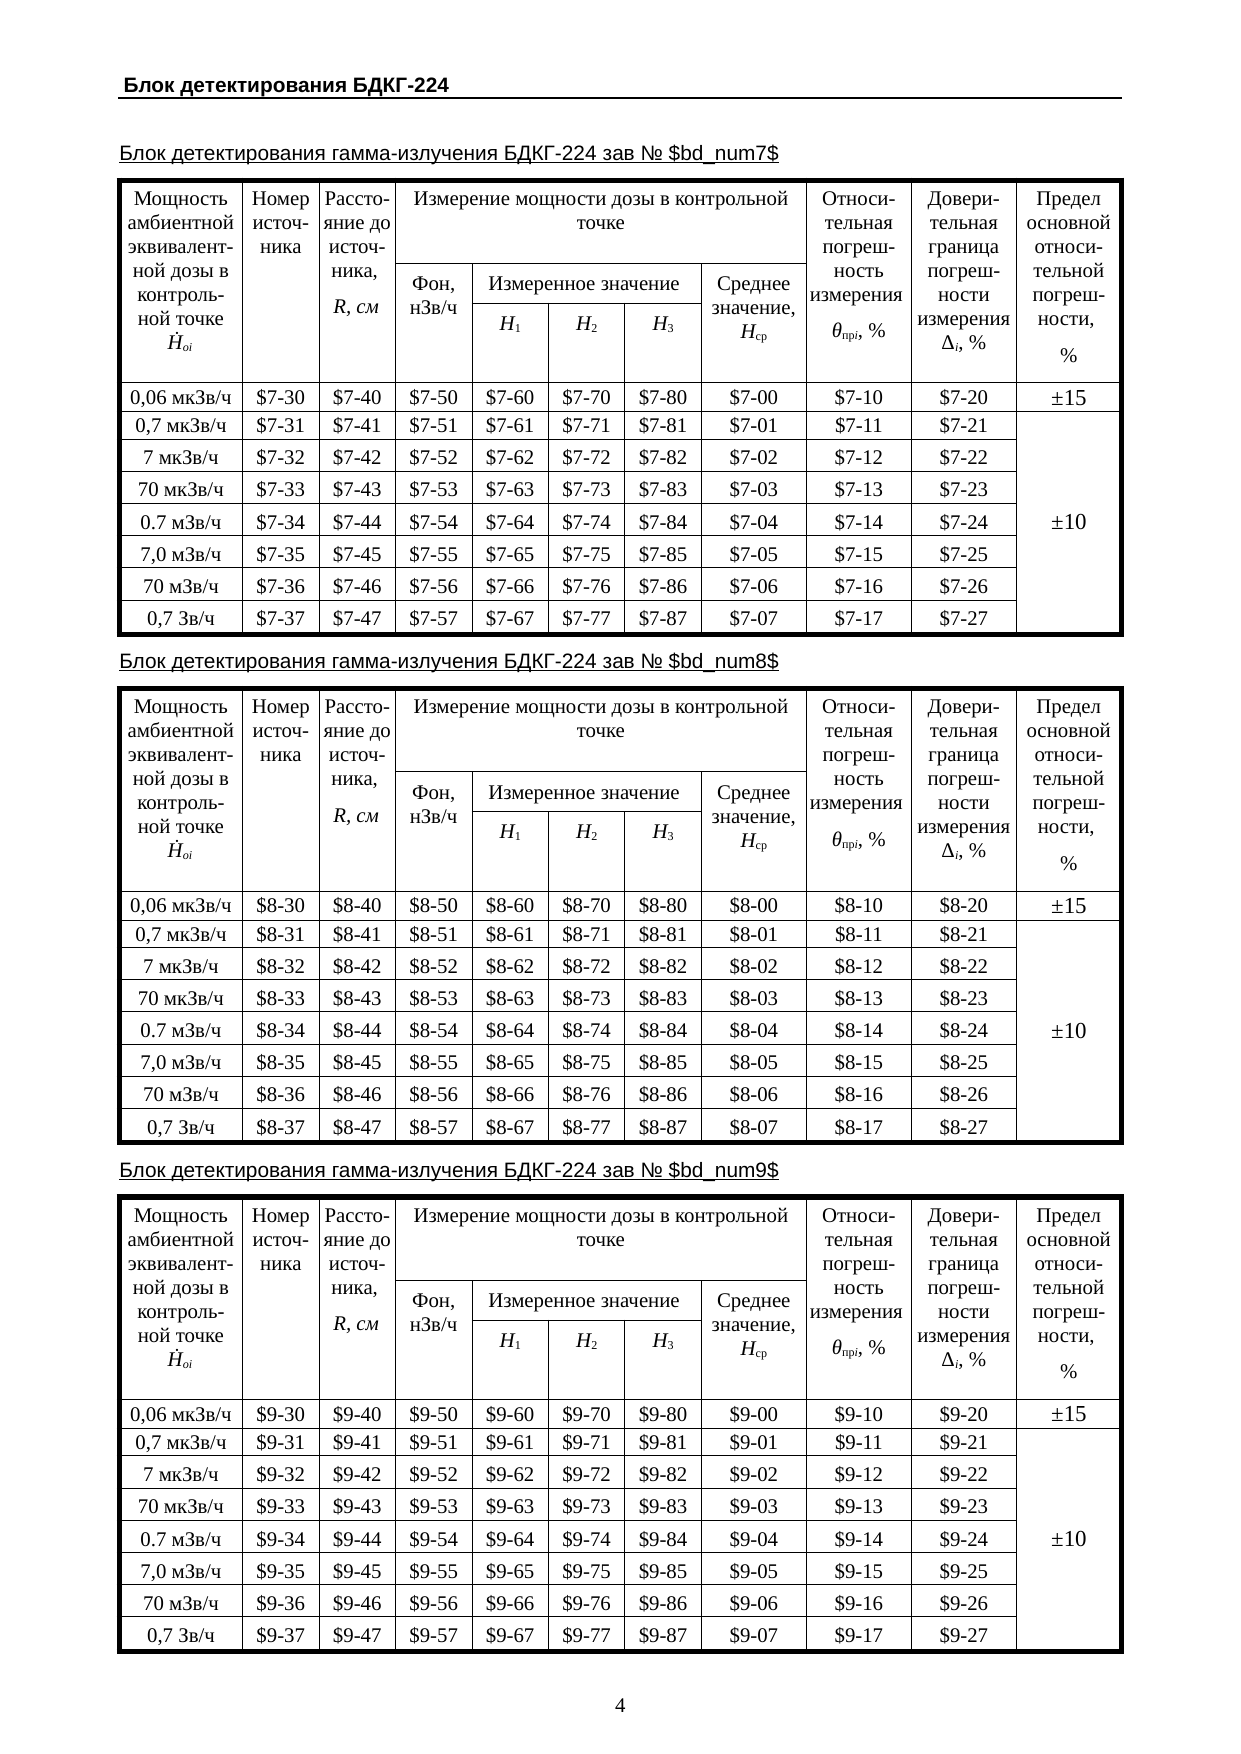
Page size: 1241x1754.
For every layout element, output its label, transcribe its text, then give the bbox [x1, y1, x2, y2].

table_cell $9-26 [912, 1585, 1016, 1616]
table_cell $7-14 [807, 504, 911, 535]
table_cell $7-02 [702, 440, 806, 471]
table_cell $8-81 [625, 921, 701, 947]
table_cell $8-82 [625, 948, 701, 979]
table_cell $8-35 [243, 1045, 319, 1076]
table_cell $7-33 [243, 472, 319, 503]
table_cell $8-53 [396, 980, 472, 1011]
table_cell $9-56 [396, 1585, 472, 1616]
table_cell Рассто-яние до источ-ника, R, см [320, 183, 395, 382]
table_cell $7-62 [473, 440, 548, 471]
table_cell $7-80 [625, 383, 701, 411]
table_cell $8-66 [473, 1077, 548, 1108]
table_cell Номер источ-ника [243, 1200, 319, 1399]
table_cell $8-40 [320, 892, 395, 920]
table_cell Среднее значение, Hср [702, 772, 806, 891]
table_cell $9-04 [702, 1521, 806, 1552]
table_cell 70 мЗв/ч [122, 1077, 242, 1108]
table_cell $7-75 [549, 536, 624, 567]
table_cell $8-61 [473, 921, 548, 947]
table_header Блок детектирования гамма-излучения БДКГ-224 зав № $bd_num8$ [119, 637, 1121, 686]
table_cell Рассто-яние до источ-ника, R, см [320, 691, 395, 891]
table_cell Довери-тельная граница погреш-ности измерения Δi, % [912, 691, 1016, 891]
table_cell Измеренное значение [473, 1281, 701, 1319]
table_cell Мощность амбиентной эквивалент-ной дозы в контроль-ной точке Ḣoi [122, 691, 242, 891]
table_cell $9-27 [912, 1617, 1016, 1648]
table_cell $8-83 [625, 980, 701, 1011]
table_cell Измерение мощности дозы в контрольной точке [396, 1200, 806, 1280]
table_cell $9-66 [473, 1585, 548, 1616]
table_cell $7-00 [702, 383, 806, 411]
table_cell $7-22 [912, 440, 1016, 471]
table_cell $9-75 [549, 1553, 624, 1584]
table_cell $7-46 [320, 568, 395, 599]
table_cell $9-21 [912, 1429, 1016, 1455]
table_cell $8-05 [702, 1045, 806, 1076]
table_cell $8-21 [912, 921, 1016, 947]
table_cell 0.7 мЗв/ч [122, 1521, 242, 1552]
table_cell $8-26 [912, 1077, 1016, 1108]
table_cell 70 мкЗв/ч [122, 980, 242, 1011]
table_cell $9-47 [320, 1617, 395, 1648]
table_cell $8-27 [912, 1109, 1016, 1140]
table_cell $8-86 [625, 1077, 701, 1108]
table_cell $9-86 [625, 1585, 701, 1616]
table_header Блок детектирования гамма-излучения БДКГ-224 зав № $bd_num7$ [119, 129, 1121, 177]
table_cell $7-65 [473, 536, 548, 567]
table_cell $8-60 [473, 892, 548, 920]
table_cell $8-11 [807, 921, 911, 947]
table_cell $9-65 [473, 1553, 548, 1584]
table_cell $9-70 [549, 1400, 624, 1428]
table_cell $8-10 [807, 892, 911, 920]
table_cell Довери-тельная граница погреш-ности измерения Δi, % [912, 1200, 1016, 1399]
table_cell $9-34 [243, 1521, 319, 1552]
table_cell $9-01 [702, 1429, 806, 1455]
table_cell $8-72 [549, 948, 624, 979]
table_cell Относи-тельная погреш-ность измерения θпрi, % [807, 691, 911, 891]
table_cell $8-74 [549, 1012, 624, 1043]
table_cell $8-75 [549, 1045, 624, 1076]
table_cell $9-35 [243, 1553, 319, 1584]
table_cell $9-71 [549, 1429, 624, 1455]
table_cell 0,7 мкЗв/ч [122, 412, 242, 438]
table_cell $9-05 [702, 1553, 806, 1584]
table_cell $8-56 [396, 1077, 472, 1108]
table_cell $7-51 [396, 412, 472, 438]
table_cell $9-22 [912, 1456, 1016, 1488]
table_cell $7-24 [912, 504, 1016, 535]
table_cell $7-26 [912, 568, 1016, 599]
table_cell $8-64 [473, 1012, 548, 1043]
table_cell H3 [625, 812, 701, 891]
table_cell $8-43 [320, 980, 395, 1011]
table_cell 0,06 мкЗв/ч [122, 383, 242, 411]
table_cell 0,7 Зв/ч [122, 1109, 242, 1140]
table_cell $9-20 [912, 1400, 1016, 1428]
table_cell $9-37 [243, 1617, 319, 1648]
table_cell $8-41 [320, 921, 395, 947]
table_cell 7,0 мЗв/ч [122, 536, 242, 567]
table_cell $9-77 [549, 1617, 624, 1648]
table_cell $9-63 [473, 1489, 548, 1520]
table_cell $9-32 [243, 1456, 319, 1488]
table_cell $7-83 [625, 472, 701, 503]
table_cell $8-01 [702, 921, 806, 947]
table_cell $8-52 [396, 948, 472, 979]
table_cell 70 мкЗв/ч [122, 1489, 242, 1520]
table_cell $9-15 [807, 1553, 911, 1584]
table_cell Мощность амбиентной эквивалент-ной дозы в контроль-ной точке Ḣoi [122, 1200, 242, 1399]
table_cell Относи-тельная погреш-ность измерения θпрi, % [807, 183, 911, 382]
table_cell ±15 [1017, 892, 1119, 920]
table_cell $7-25 [912, 536, 1016, 567]
table_cell $7-52 [396, 440, 472, 471]
table_cell $9-36 [243, 1585, 319, 1616]
table_cell $7-54 [396, 504, 472, 535]
table_cell $7-67 [473, 601, 548, 632]
table_cell Фон, нЗв/ч [396, 264, 472, 382]
table_cell $8-62 [473, 948, 548, 979]
table_cell Измеренное значение [473, 772, 701, 811]
table_cell $7-76 [549, 568, 624, 599]
table_cell $9-06 [702, 1585, 806, 1616]
table_cell $9-62 [473, 1456, 548, 1488]
table_cell $8-45 [320, 1045, 395, 1076]
table_cell $7-84 [625, 504, 701, 535]
table_cell $9-42 [320, 1456, 395, 1488]
table_cell $9-82 [625, 1456, 701, 1488]
table_cell $9-02 [702, 1456, 806, 1488]
table_cell 0,7 Зв/ч [122, 1617, 242, 1648]
table_cell H3 [625, 1321, 701, 1399]
table_cell $9-12 [807, 1456, 911, 1488]
table_cell $9-60 [473, 1400, 548, 1428]
table_cell $7-53 [396, 472, 472, 503]
table_cell $8-15 [807, 1045, 911, 1076]
table_cell $8-77 [549, 1109, 624, 1140]
table_cell $8-73 [549, 980, 624, 1011]
table_cell $7-85 [625, 536, 701, 567]
table_cell 7 мкЗв/ч [122, 948, 242, 979]
table_cell $9-80 [625, 1400, 701, 1428]
table_cell $8-25 [912, 1045, 1016, 1076]
table_cell $9-52 [396, 1456, 472, 1488]
table_cell $8-04 [702, 1012, 806, 1043]
table_cell $7-37 [243, 601, 319, 632]
table_cell $7-03 [702, 472, 806, 503]
table_cell $7-47 [320, 601, 395, 632]
table_cell $7-27 [912, 601, 1016, 632]
table_cell $7-56 [396, 568, 472, 599]
table_cell $8-71 [549, 921, 624, 947]
table_cell $9-43 [320, 1489, 395, 1520]
table_cell $7-73 [549, 472, 624, 503]
table_cell Довери-тельная граница погреш-ности измерения Δi, % [912, 183, 1016, 382]
table_cell $8-16 [807, 1077, 911, 1108]
table_cell $9-16 [807, 1585, 911, 1616]
table_cell $7-06 [702, 568, 806, 599]
table_cell H2 [549, 812, 624, 891]
table_cell 0.7 мЗв/ч [122, 1012, 242, 1043]
table_cell $7-70 [549, 383, 624, 411]
table_cell $7-04 [702, 504, 806, 535]
table_cell Относи-тельная погреш-ность измерения θпрi, % [807, 1200, 911, 1399]
table_cell $7-63 [473, 472, 548, 503]
table_cell H2 [549, 304, 624, 382]
table_cell $8-23 [912, 980, 1016, 1011]
table_cell Предел основной относи-тельной погреш-ности, % [1017, 1200, 1119, 1399]
table_cell Среднее значение, Hср [702, 1281, 806, 1399]
table_cell $7-44 [320, 504, 395, 535]
table_cell $9-40 [320, 1400, 395, 1428]
table_cell $7-10 [807, 383, 911, 411]
table_cell $9-83 [625, 1489, 701, 1520]
table_cell $8-30 [243, 892, 319, 920]
table_cell $7-87 [625, 601, 701, 632]
table_cell $9-72 [549, 1456, 624, 1488]
table_header Блок детектирования гамма-излучения БДКГ-224 зав № $bd_num9$ [119, 1145, 1121, 1194]
table_cell Номер источ-ника [243, 183, 319, 382]
table_cell $9-50 [396, 1400, 472, 1428]
table_cell $9-24 [912, 1521, 1016, 1552]
table_cell $7-12 [807, 440, 911, 471]
table_cell Предел основной относи-тельной погреш-ности, % [1017, 183, 1119, 382]
table_cell $8-80 [625, 892, 701, 920]
table_cell $7-60 [473, 383, 548, 411]
table_cell $7-11 [807, 412, 911, 438]
table_cell $9-30 [243, 1400, 319, 1428]
table_cell $8-70 [549, 892, 624, 920]
table_cell $7-42 [320, 440, 395, 471]
table_cell $8-33 [243, 980, 319, 1011]
table_cell $9-55 [396, 1553, 472, 1584]
table_cell 70 мЗв/ч [122, 1585, 242, 1616]
table_cell $9-74 [549, 1521, 624, 1552]
table_cell $9-53 [396, 1489, 472, 1520]
table_cell $8-36 [243, 1077, 319, 1108]
table_cell $8-31 [243, 921, 319, 947]
table_cell $8-42 [320, 948, 395, 979]
table_cell ±10 [1017, 1429, 1119, 1648]
table_cell $8-76 [549, 1077, 624, 1108]
table_cell $7-86 [625, 568, 701, 599]
table_cell $7-34 [243, 504, 319, 535]
table_cell $7-50 [396, 383, 472, 411]
table_cell Предел основной относи-тельной погреш-ности, % [1017, 691, 1119, 891]
table_cell H2 [549, 1321, 624, 1399]
table_cell $7-72 [549, 440, 624, 471]
table_cell $8-03 [702, 980, 806, 1011]
table_cell $9-73 [549, 1489, 624, 1520]
table_cell $8-51 [396, 921, 472, 947]
table_cell $7-74 [549, 504, 624, 535]
table_cell $8-20 [912, 892, 1016, 920]
table_cell $9-14 [807, 1521, 911, 1552]
table_cell Фон, нЗв/ч [396, 1281, 472, 1399]
table_cell $7-35 [243, 536, 319, 567]
table_cell $9-07 [702, 1617, 806, 1648]
table_cell $7-05 [702, 536, 806, 567]
table_cell $7-45 [320, 536, 395, 567]
table_cell $9-33 [243, 1489, 319, 1520]
table_cell $9-57 [396, 1617, 472, 1648]
table_cell $8-57 [396, 1109, 472, 1140]
table_cell $7-15 [807, 536, 911, 567]
table_cell Измерение мощности дозы в контрольной точке [396, 183, 806, 263]
table_cell $9-45 [320, 1553, 395, 1584]
table_cell $8-22 [912, 948, 1016, 979]
table_cell H3 [625, 304, 701, 382]
table_cell $7-57 [396, 601, 472, 632]
table_cell $8-47 [320, 1109, 395, 1140]
table_cell $9-17 [807, 1617, 911, 1648]
table_cell 0,7 Зв/ч [122, 601, 242, 632]
table_cell $7-64 [473, 504, 548, 535]
table_cell $7-16 [807, 568, 911, 599]
table_cell $9-11 [807, 1429, 911, 1455]
table_cell $8-63 [473, 980, 548, 1011]
table_cell $7-13 [807, 472, 911, 503]
table_cell $8-13 [807, 980, 911, 1011]
table_cell $8-44 [320, 1012, 395, 1043]
table_cell $9-46 [320, 1585, 395, 1616]
table_cell 0,7 мкЗв/ч [122, 1429, 242, 1455]
table_cell $9-64 [473, 1521, 548, 1552]
table_cell 7,0 мЗв/ч [122, 1553, 242, 1584]
table_cell 7,0 мЗв/ч [122, 1045, 242, 1076]
table_cell $8-00 [702, 892, 806, 920]
table_cell Измерение мощности дозы в контрольной точке [396, 691, 806, 771]
table_cell $9-13 [807, 1489, 911, 1520]
table_cell 7 мкЗв/ч [122, 1456, 242, 1488]
table_cell 7 мкЗв/ч [122, 440, 242, 471]
table_cell Среднее значение, Hср [702, 264, 806, 382]
table_cell $7-77 [549, 601, 624, 632]
table_cell $8-65 [473, 1045, 548, 1076]
table_cell Номер источ-ника [243, 691, 319, 891]
table_cell $8-67 [473, 1109, 548, 1140]
table_cell $9-10 [807, 1400, 911, 1428]
table_cell $7-36 [243, 568, 319, 599]
table_cell $9-41 [320, 1429, 395, 1455]
table_cell $9-03 [702, 1489, 806, 1520]
table_cell $8-34 [243, 1012, 319, 1043]
table_cell $7-40 [320, 383, 395, 411]
table_cell $7-01 [702, 412, 806, 438]
table_cell $8-14 [807, 1012, 911, 1043]
table_cell $9-25 [912, 1553, 1016, 1584]
table_cell ±15 [1017, 1400, 1119, 1428]
table_cell $9-00 [702, 1400, 806, 1428]
table_cell ±15 [1017, 383, 1119, 411]
table_cell 0,7 мкЗв/ч [122, 921, 242, 947]
table_cell $7-21 [912, 412, 1016, 438]
table_cell $7-31 [243, 412, 319, 438]
table_cell $8-85 [625, 1045, 701, 1076]
table_cell $8-07 [702, 1109, 806, 1140]
table_cell $9-54 [396, 1521, 472, 1552]
table_cell $8-37 [243, 1109, 319, 1140]
table_cell $8-55 [396, 1045, 472, 1076]
table_cell $9-31 [243, 1429, 319, 1455]
table_cell $9-67 [473, 1617, 548, 1648]
table_cell ±10 [1017, 921, 1119, 1140]
table_cell H1 [473, 1321, 548, 1399]
table_cell $7-66 [473, 568, 548, 599]
table_cell $8-50 [396, 892, 472, 920]
table_cell 70 мкЗв/ч [122, 472, 242, 503]
table_cell $8-02 [702, 948, 806, 979]
table_cell $8-87 [625, 1109, 701, 1140]
table_cell 0,06 мкЗв/ч [122, 892, 242, 920]
table_cell Фон, нЗв/ч [396, 772, 472, 891]
table_cell $7-71 [549, 412, 624, 438]
table_cell $9-85 [625, 1553, 701, 1584]
table_cell Мощность амбиентной эквивалент-ной дозы в контроль-ной точке Ḣoi [122, 183, 242, 382]
table_cell Рассто-яние до источ-ника, R, см [320, 1200, 395, 1399]
table_cell $9-84 [625, 1521, 701, 1552]
table_cell $8-06 [702, 1077, 806, 1108]
table_cell $7-20 [912, 383, 1016, 411]
table_cell $7-32 [243, 440, 319, 471]
table_cell $8-24 [912, 1012, 1016, 1043]
table_cell Измеренное значение [473, 264, 701, 303]
table_cell $8-17 [807, 1109, 911, 1140]
table_cell $7-81 [625, 412, 701, 438]
table_cell $7-43 [320, 472, 395, 503]
table_cell 70 мЗв/ч [122, 568, 242, 599]
table_cell 0,06 мкЗв/ч [122, 1400, 242, 1428]
table_cell ±10 [1017, 412, 1119, 632]
table_cell $9-87 [625, 1617, 701, 1648]
table_cell $9-76 [549, 1585, 624, 1616]
table_cell $9-81 [625, 1429, 701, 1455]
table_cell $7-07 [702, 601, 806, 632]
table_cell $7-82 [625, 440, 701, 471]
table_cell $7-23 [912, 472, 1016, 503]
table_cell H1 [473, 812, 548, 891]
table_cell $7-55 [396, 536, 472, 567]
table_cell $7-61 [473, 412, 548, 438]
table_cell $9-44 [320, 1521, 395, 1552]
table_cell H1 [473, 304, 548, 382]
table_cell 0.7 мЗв/ч [122, 504, 242, 535]
table_cell $8-46 [320, 1077, 395, 1108]
table_cell $9-51 [396, 1429, 472, 1455]
table_cell $9-23 [912, 1489, 1016, 1520]
table_cell $8-12 [807, 948, 911, 979]
table_cell $7-17 [807, 601, 911, 632]
table_cell $9-61 [473, 1429, 548, 1455]
table_cell $8-54 [396, 1012, 472, 1043]
table_cell $8-84 [625, 1012, 701, 1043]
table_cell $8-32 [243, 948, 319, 979]
table_cell $7-30 [243, 383, 319, 411]
table_cell $7-41 [320, 412, 395, 438]
